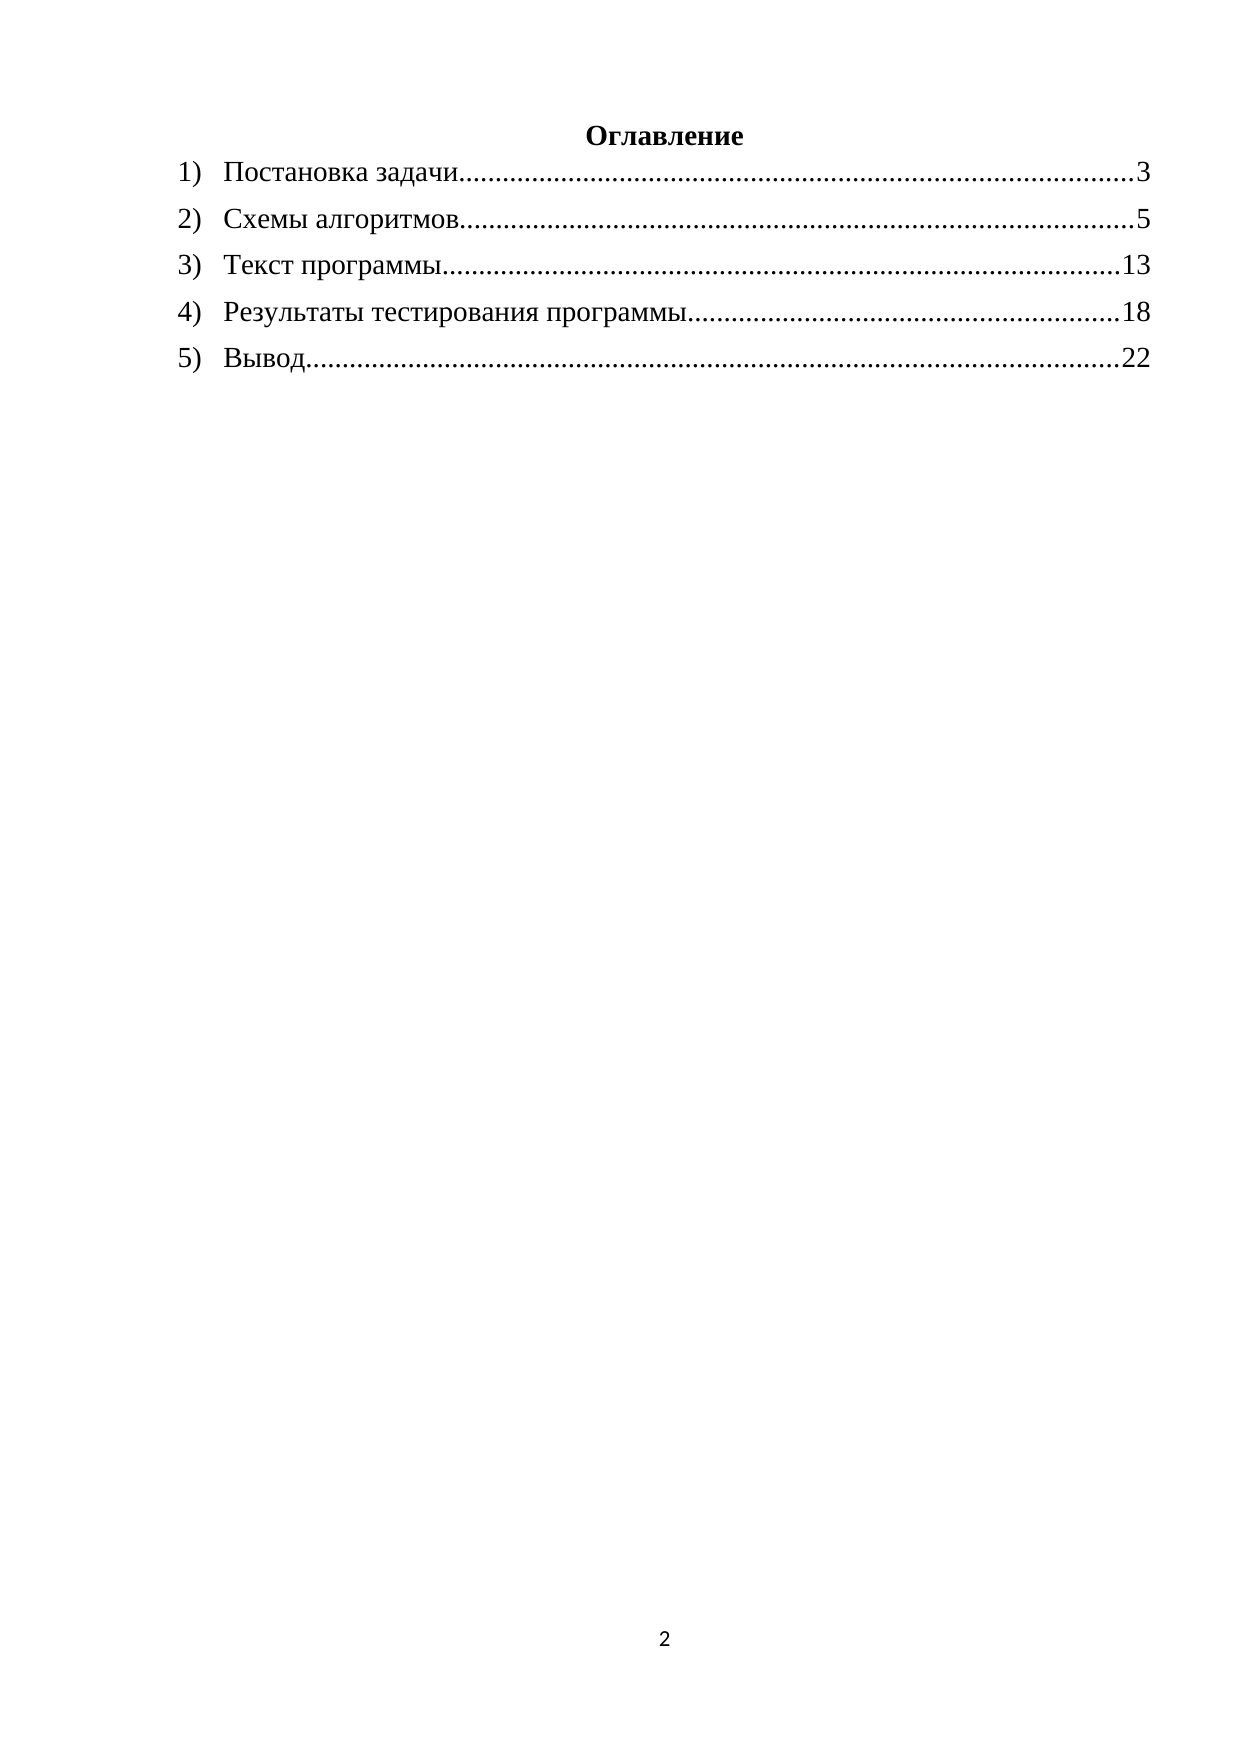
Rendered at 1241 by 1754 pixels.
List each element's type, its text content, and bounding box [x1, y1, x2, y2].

text 2) Схемы алгоритмов 5 [177, 201, 1152, 234]
text 5) Вывод 22 [177, 341, 1152, 374]
text 4) Результаты тестирования программы 18 [177, 294, 1152, 327]
text 3) Текст программы 13 [177, 247, 1152, 281]
text 1) Постановка задачи 3 [177, 154, 1152, 188]
subtitle Оглавление [177, 118, 1152, 152]
